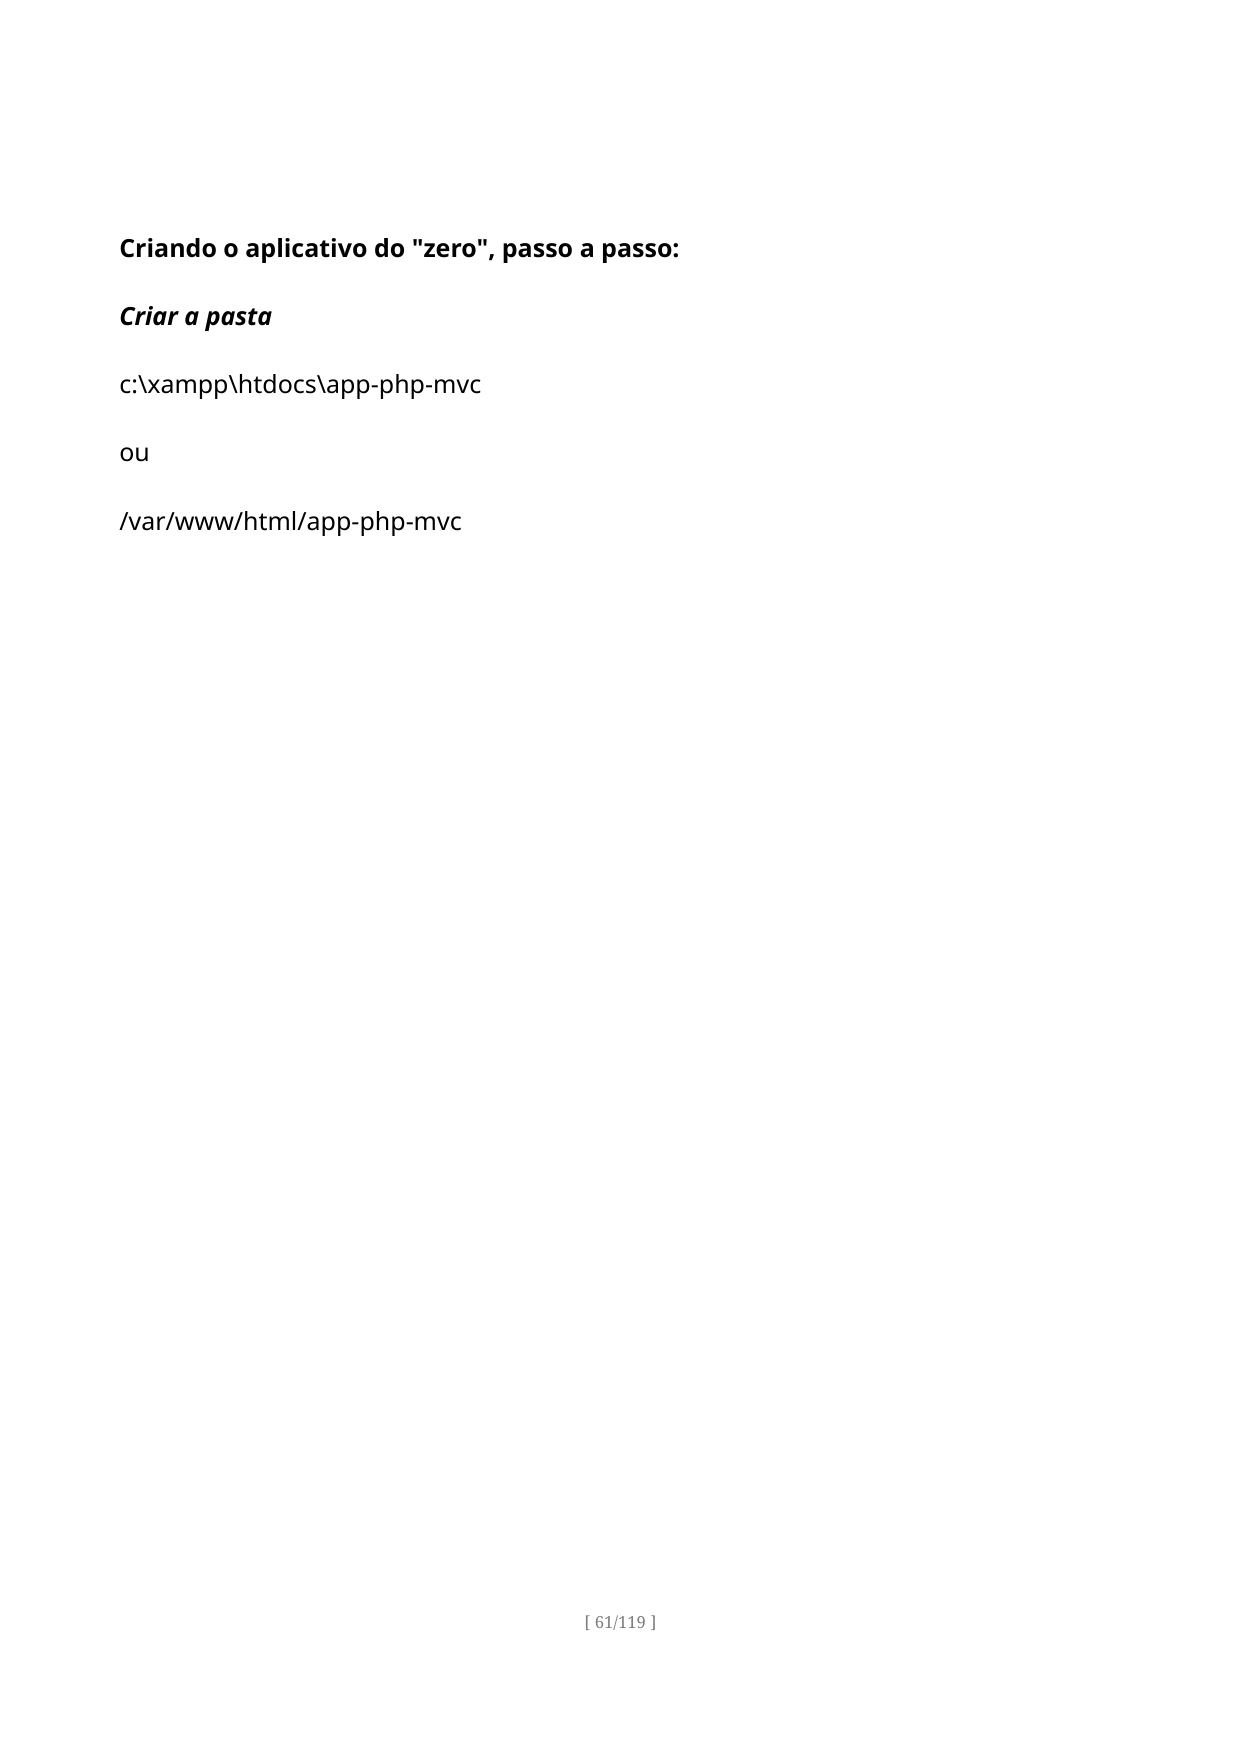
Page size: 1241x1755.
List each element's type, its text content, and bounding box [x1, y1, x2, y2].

text Criar a pasta [113, 299, 1128, 333]
text ou [113, 435, 1128, 469]
text Criando o aplicativo do "zero", passo a passo: [113, 231, 1128, 265]
text /var/www/html/app-php-mvc [113, 503, 1128, 537]
text c:\xampp\htdocs\app-php-mvc [113, 367, 1128, 401]
